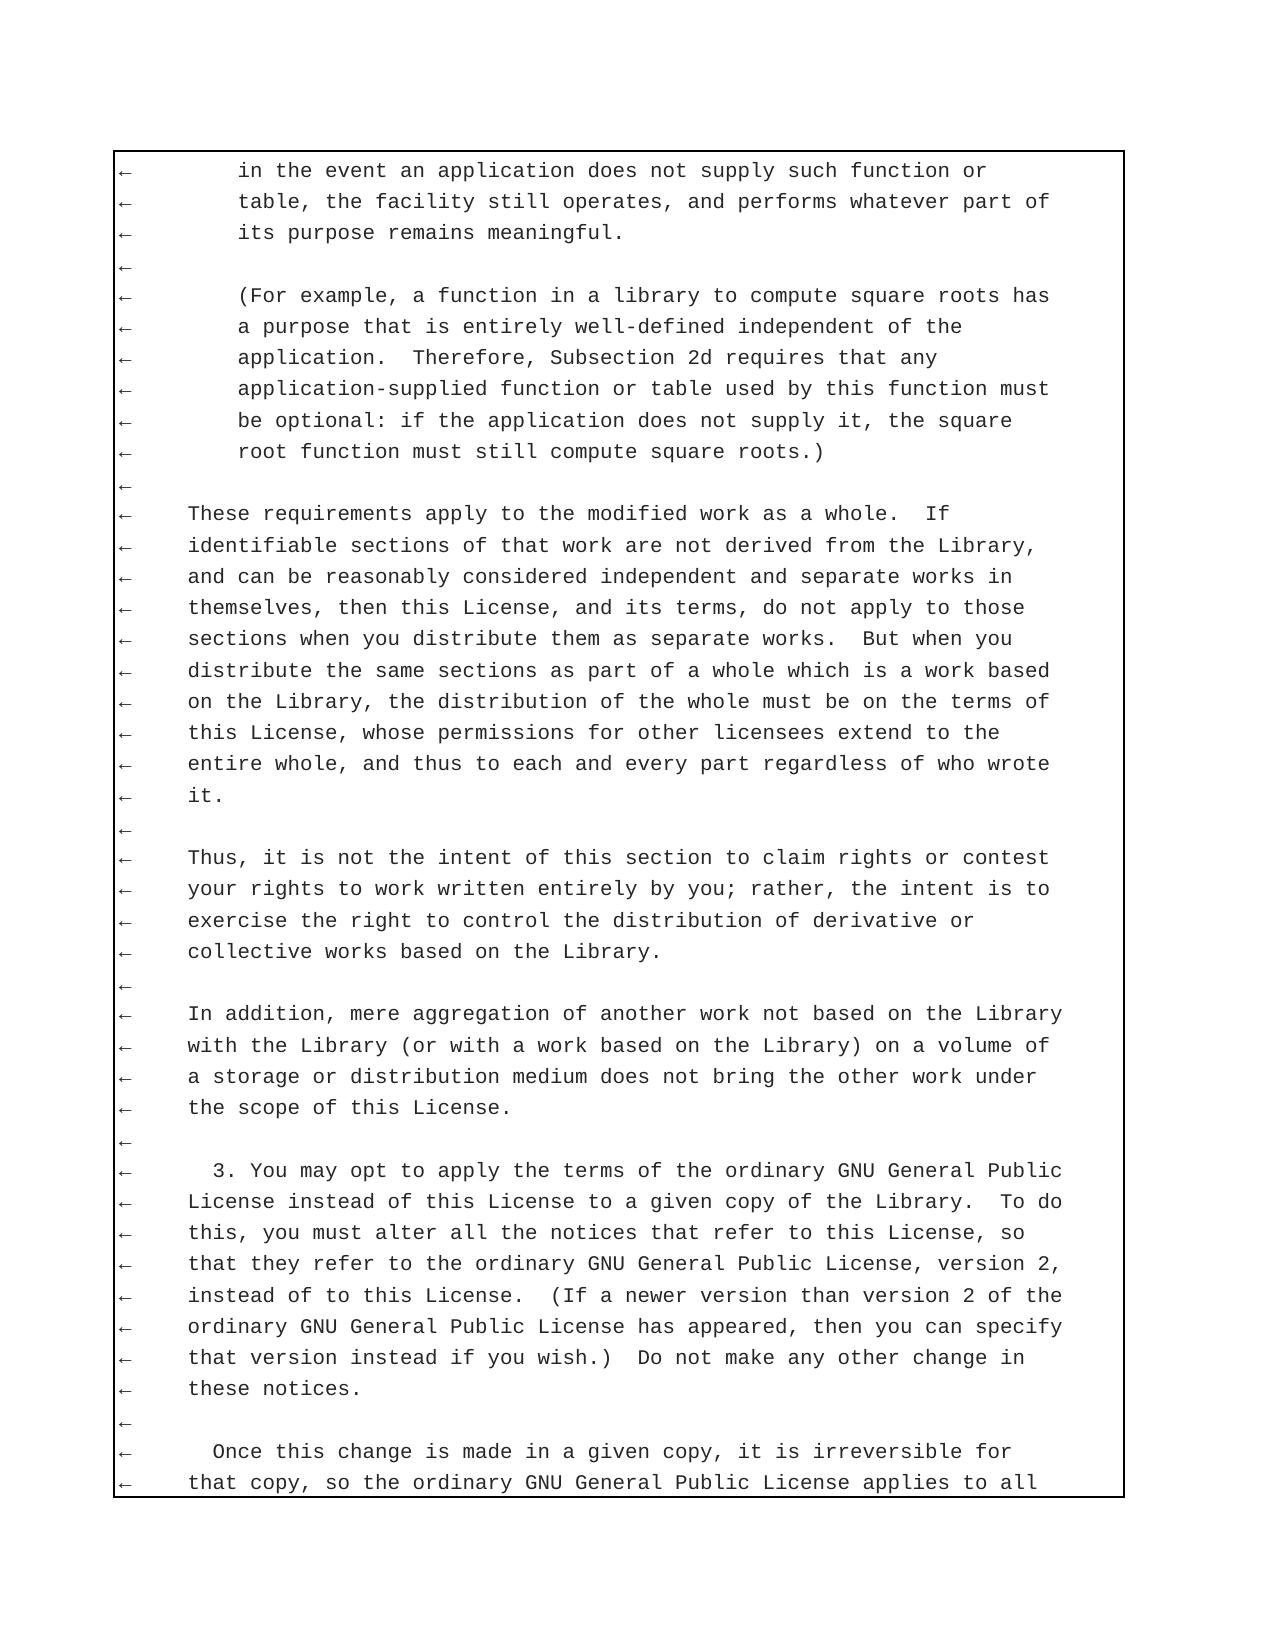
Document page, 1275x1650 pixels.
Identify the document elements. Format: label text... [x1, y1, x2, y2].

list distribute the same sections as part of a whole which is a work based [115, 650, 1123, 681]
list License instead of this License to a given copy of the Library. To do [115, 1181, 1123, 1212]
list and can be reasonably considered independent and separate works in [115, 556, 1123, 587]
list themselves, then this License, and its terms, do not apply to those [115, 587, 1123, 619]
list root function must still compute square roots.) [115, 431, 1123, 464]
list identifiable sections of that work are not derived from the Library, [115, 525, 1123, 556]
list that copy, so the ordinary GNU General Public License applies to all [115, 1462, 1123, 1496]
list that version instead if you wish.) Do not make any other change in [115, 1337, 1123, 1369]
list on the Library, the distribution of the whole must be on the terms of [115, 681, 1123, 712]
list its purpose remains meaningful. [115, 212, 1123, 246]
list a storage or distribution medium does not bring the other work under [115, 1056, 1123, 1087]
list These requirements apply to the modified work as a whole. If [115, 494, 1123, 525]
list this, you must alter all the notices that refer to this License, so [115, 1212, 1123, 1244]
list be optional: if the application does not supply it, the square [115, 400, 1123, 431]
list sections when you distribute them as separate works. But when you [115, 619, 1123, 650]
list (For example, a function in a library to compute square roots has [115, 275, 1123, 306]
list exercise the right to control the distribution of derivative or [115, 900, 1123, 931]
list that they refer to the ordinary GNU General Public License, version 2, [115, 1244, 1123, 1275]
list your rights to work written entirely by you; rather, the intent is to [115, 869, 1123, 900]
list this License, whose permissions for other licensees extend to the [115, 712, 1123, 744]
list table, the facility still operates, and performs whatever part of [115, 181, 1123, 212]
list entire whole, and thus to each and every part regardless of who wrote [115, 744, 1123, 775]
list ordinary GNU General Public License has appeared, then you can specify [115, 1306, 1123, 1337]
list Once this change is made in a given copy, it is irreversible for [115, 1431, 1123, 1462]
list application. Therefore, Subsection 2d requires that any [115, 337, 1123, 369]
list application-supplied function or table used by this function must [115, 369, 1123, 400]
list with the Library (or with a work based on the Library) on a volume of [115, 1025, 1123, 1056]
list Thus, it is not the intent of this section to claim rights or contest [115, 837, 1123, 869]
list instead of to this License. (If a newer version than version 2 of the [115, 1275, 1123, 1306]
list collective works based on the Library. [115, 931, 1123, 964]
list it. [115, 775, 1123, 808]
list 3. You may opt to apply the terms of the ordinary GNU General Public [115, 1150, 1123, 1181]
list these notices. [115, 1369, 1123, 1402]
list a purpose that is entirely well-defined independent of the [115, 306, 1123, 337]
list In addition, mere aggregation of another work not based on the Library [115, 994, 1123, 1025]
list the scope of this License. [115, 1087, 1123, 1121]
list in the event an application does not supply such function or [115, 152, 1123, 181]
